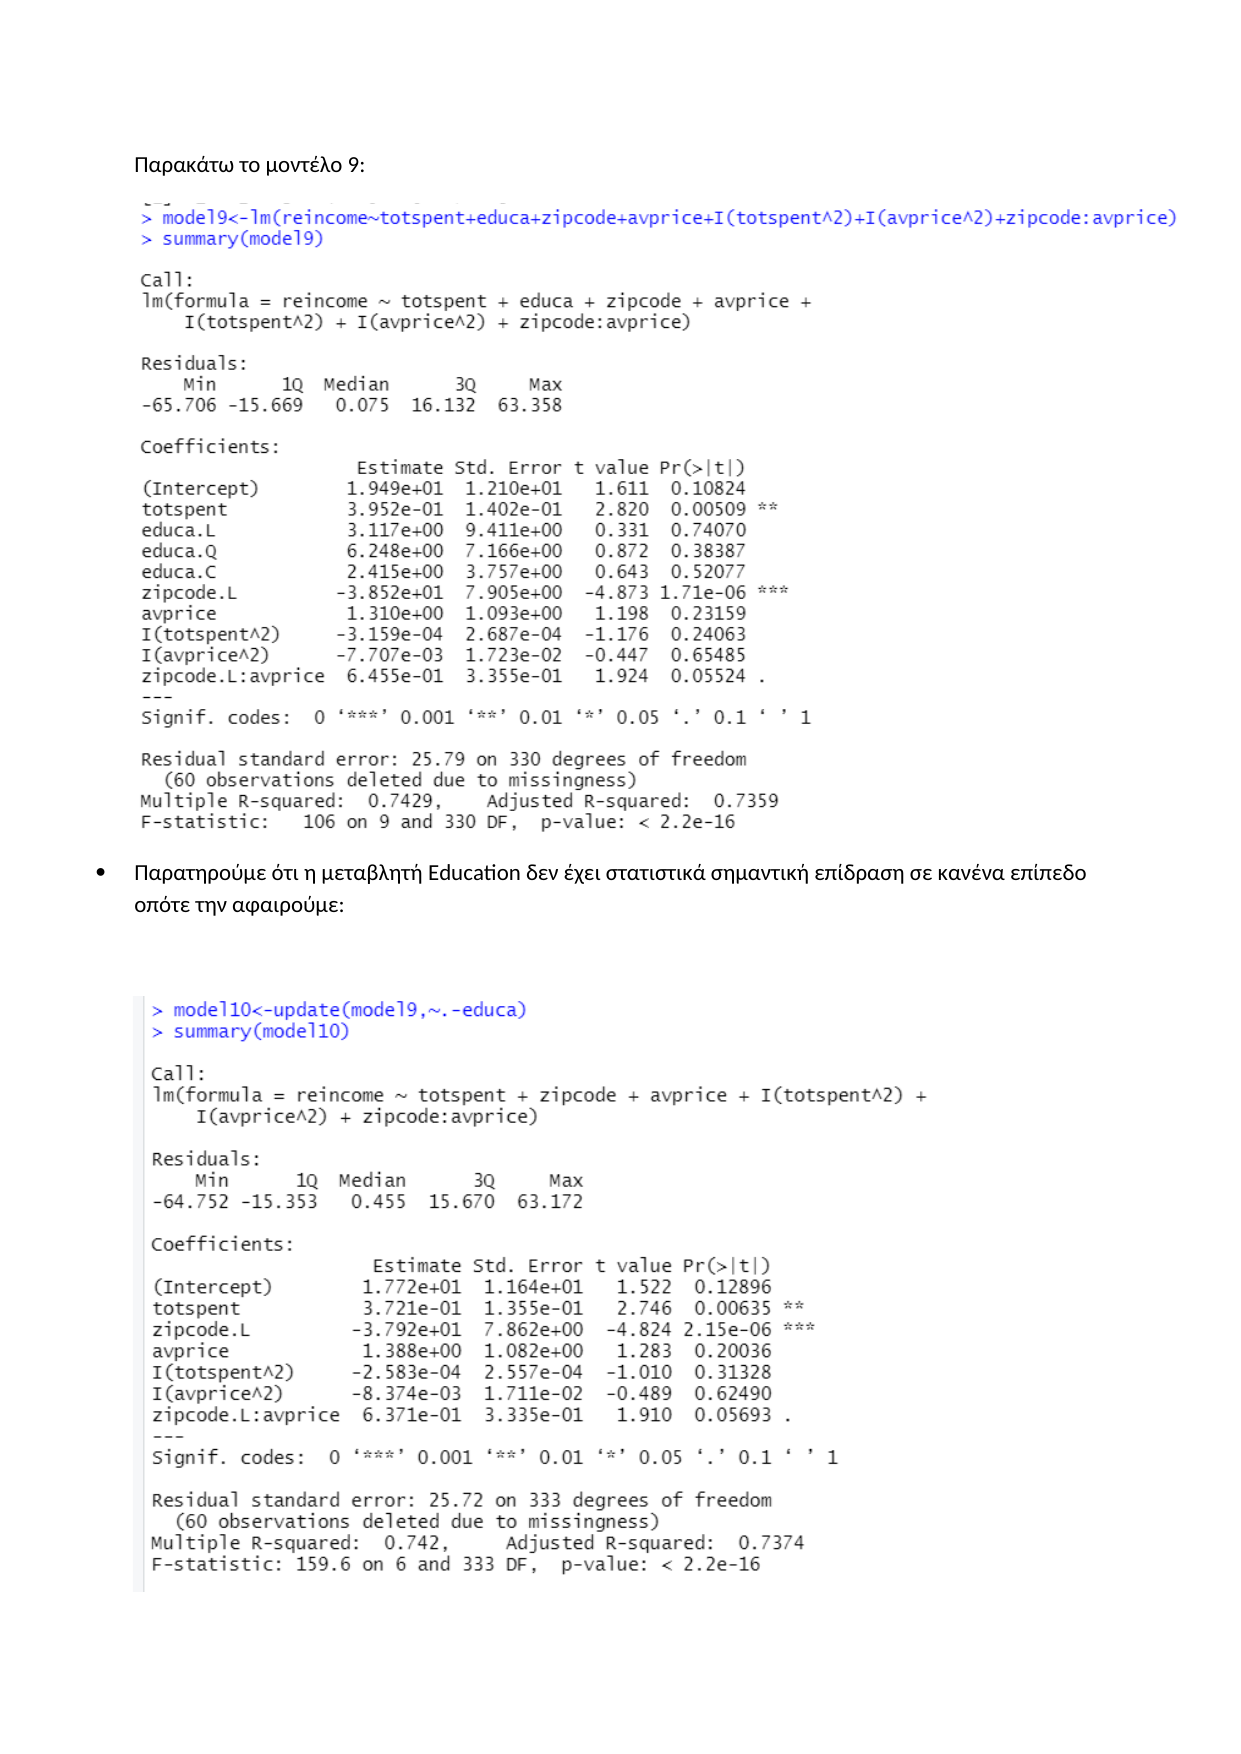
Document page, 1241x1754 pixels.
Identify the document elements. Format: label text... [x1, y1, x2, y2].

list Παρατηρούμε ότι η μεταβλητή Education δεν έχει στατιστικά σημαντική επίδραση σε κανένα επίπεδο οπότε την αφαιρούμε: [97, 858, 1122, 918]
text Παρακάτω το μοντέλο 9: [134, 150, 1122, 178]
